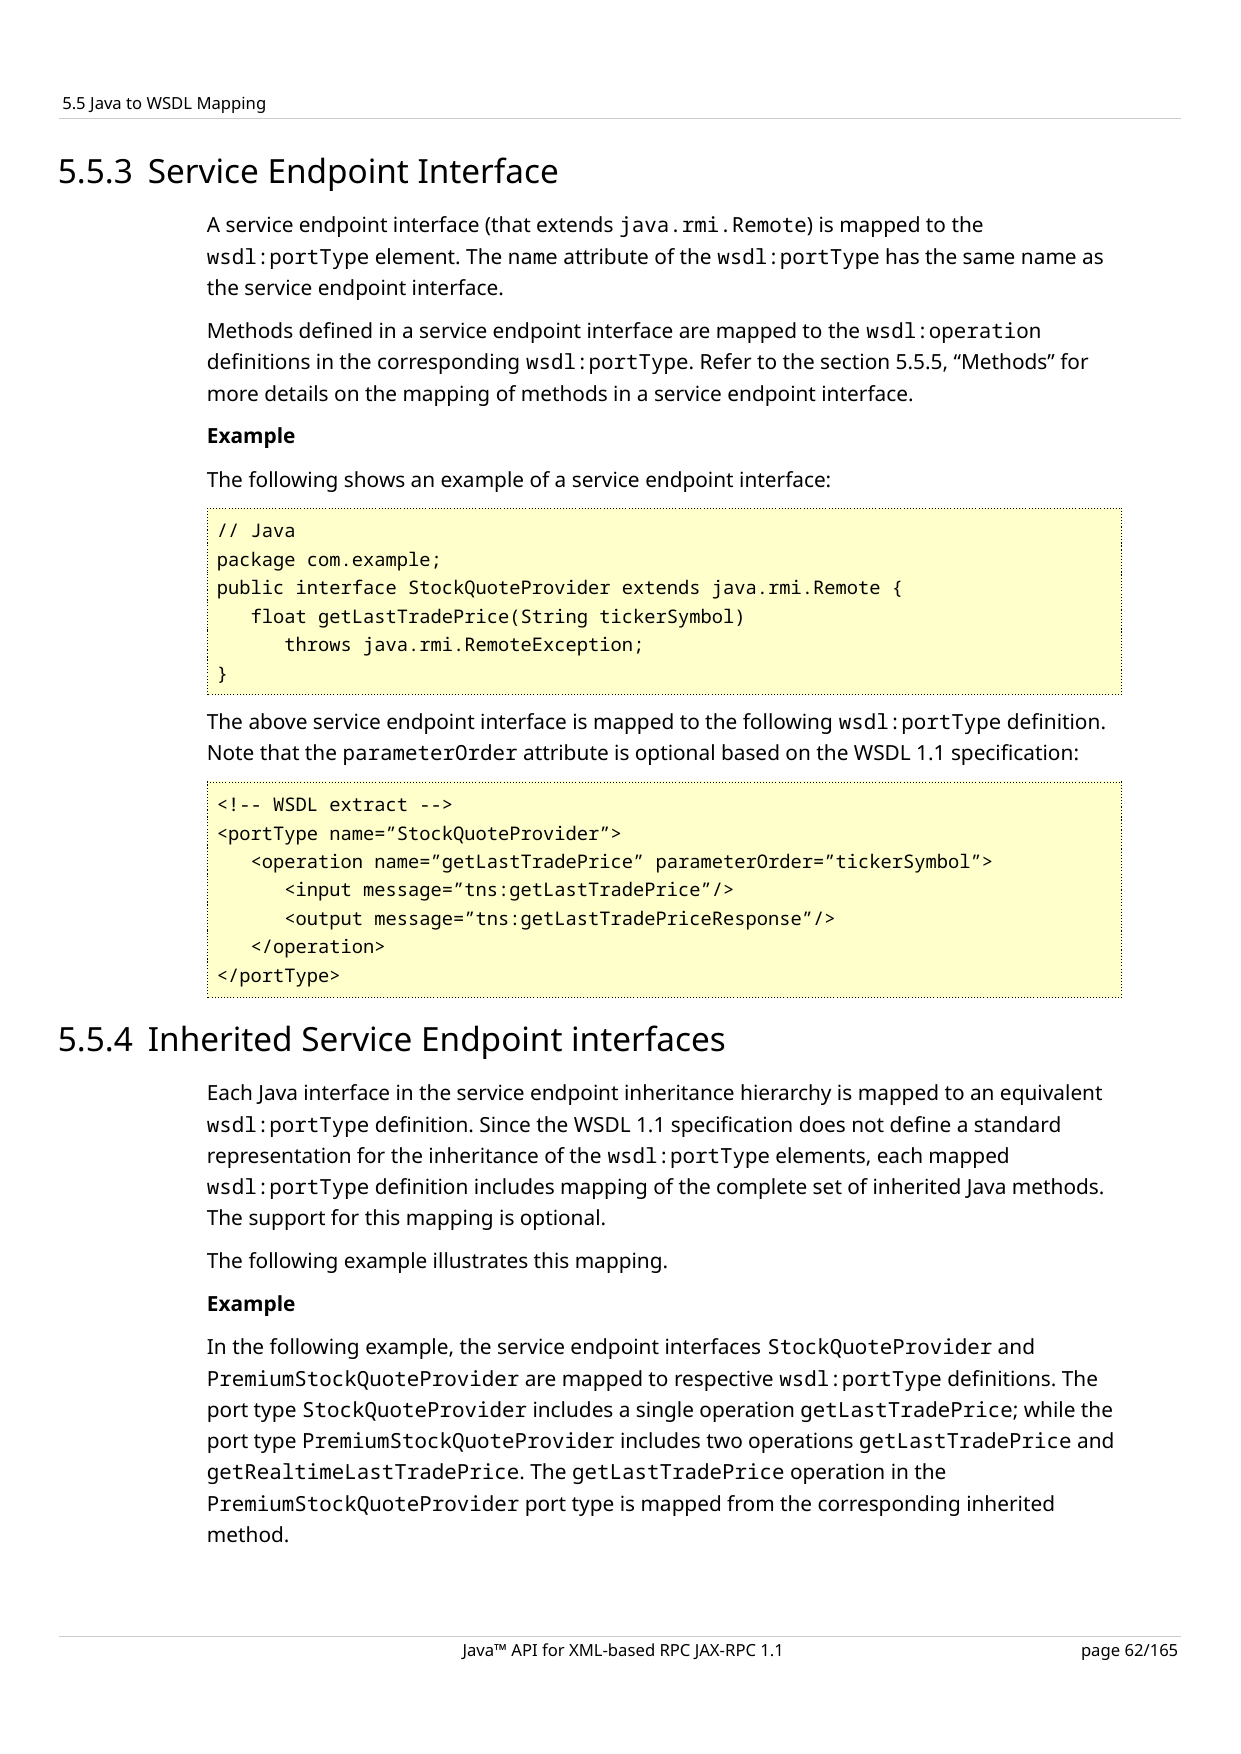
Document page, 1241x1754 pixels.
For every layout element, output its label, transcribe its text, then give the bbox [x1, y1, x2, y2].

list package com.example; [207, 536, 1122, 564]
text Methods defined in a service endpoint interface are mapped to the wsdl:operation definitions in the corresponding wsdl:portType. Refer to the section 5.5.5, “Methods” for more details on the mapping of methods in a service endpoint interface. [207, 316, 1122, 407]
list float getLastTradePrice(String tickerSymbol) [207, 593, 1122, 621]
list </portType> [207, 952, 1122, 998]
subtitle Service Endpoint Interface [133, 147, 1181, 193]
list <operation name=”getLastTradePrice” parameterOrder=”tickerSymbol”> [207, 838, 1122, 867]
text A service endpoint interface (that extends java.rmi.Remote) is mapped to the wsdl:portType element. The name attribute of the wsdl:portType has the same name as the service endpoint interface. [207, 211, 1122, 302]
list } [207, 650, 1122, 695]
subtitle Inherited Service Endpoint interfaces [133, 1015, 1181, 1061]
list throws java.rmi.RemoteException; [207, 621, 1122, 650]
list <!-- WSDL extract --> [207, 781, 1122, 810]
text The following shows an example of a service endpoint interface: [207, 465, 1122, 493]
list // Java [207, 508, 1122, 536]
list <input message=”tns:getLastTradePrice”/> [207, 867, 1122, 895]
list public interface StockQuoteProvider extends java.rmi.Remote { [207, 564, 1122, 593]
list </operation> [207, 924, 1122, 952]
text Example [207, 422, 1122, 450]
text The following example illustrates this mapping. [207, 1246, 1122, 1275]
list <output message=”tns:getLastTradePriceResponse”/> [207, 895, 1122, 924]
list <portType name=”StockQuoteProvider”> [207, 810, 1122, 838]
text In the following example, the service endpoint interfaces StockQuoteProvider and PremiumStockQuoteProvider are mapped to respective wsdl:portType definitions. The port type StockQuoteProvider includes a single operation getLastTradePrice; while the port type PremiumStockQuoteProvider includes two operations getLastTradePrice and getRealtimeLastTradePrice. The getLastTradePrice operation in the PremiumStockQuoteProvider port type is mapped from the corresponding inherited method. [207, 1332, 1122, 1548]
text Example [207, 1289, 1122, 1318]
text The above service endpoint interface is mapped to the following wsdl:portType definition. Note that the parameterOrder attribute is optional based on the WSDL 1.1 specification: [207, 707, 1122, 767]
text Each Java interface in the service endpoint inheritance hierarchy is mapped to an equivalent wsdl:portType definition. Since the WSDL 1.1 specification does not define a standard representation for the inheritance of the wsdl:portType elements, each mapped wsdl:portType definition includes mapping of the complete set of inherited Java methods. The support for this mapping is optional. [207, 1078, 1122, 1232]
